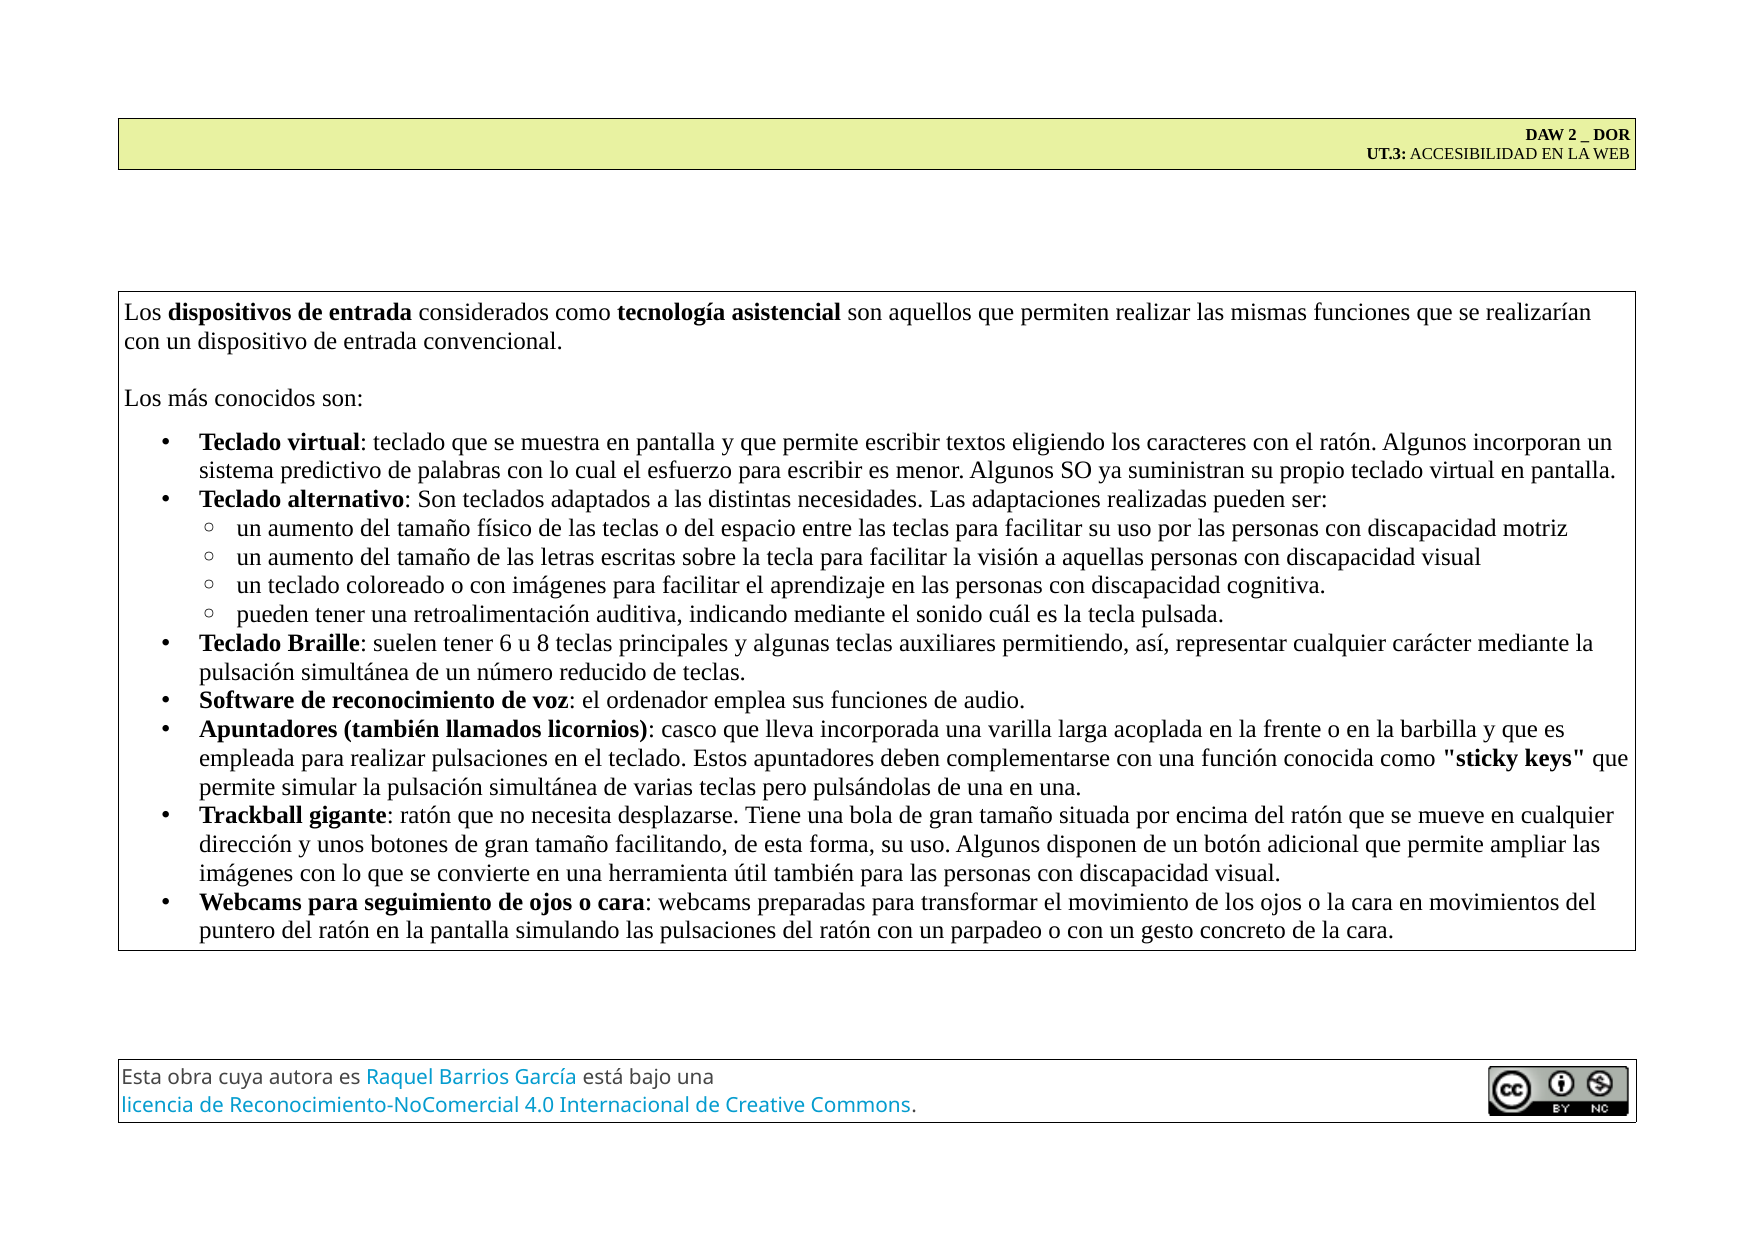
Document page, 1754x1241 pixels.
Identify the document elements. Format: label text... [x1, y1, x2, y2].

table_header Los dispositivos de entrada considerados como tecnología asistencial son aquellos que permiten realizar las mismas funciones que se realizarían con un dispositivo de entrada convencional. Los más conocidos son: Teclado virtual: teclado que se muestra en pantalla y que permite escribir textos eligiendo los caracteres con el ratón. Algunos incorporan un sistema predictivo de palabras con lo cual el esfuerzo para escribir es menor. Algunos SO ya suministran su propio teclado virtual en pantalla. Teclado alternativo: Son teclados adaptados a las distintas necesidades. Las adaptaciones realizadas pueden ser: un aumento del tamaño físico de las teclas o del espacio entre las teclas para facilitar su uso por las personas con discapacidad motriz un aumento del tamaño de las letras escritas sobre la tecla para facilitar la visión a aquellas personas con discapacidad visual un teclado coloreado o con imágenes para facilitar el aprendizaje en las personas con discapacidad cognitiva. pueden tener una retroalimentación auditiva, indicando mediante el sonido cuál es la tecla pulsada. Teclado Braille: suelen tener 6 u 8 teclas principales y algunas teclas auxiliares permitiendo, así, representar cualquier carácter mediante la pulsación simultánea de un número reducido de teclas. Software de reconocimiento de voz: el ordenador emplea sus funciones de audio. Apuntadores (también llamados licornios): casco que lleva incorporada una varilla larga acoplada en la frente o en la barbilla y que es empleada para realizar pulsaciones en el teclado. Estos apuntadores deben complementarse con una función conocida como "sticky keys" que permite simular la pulsación simultánea de varias teclas pero pulsándolas de una en una. Trackball gigante: ratón que no necesita desplazarse. Tiene una bola de gran tamaño situada por encima del ratón que se mueve en cualquier dirección y unos botones de gran tamaño facilitando, de esta forma, su uso. Algunos disponen de un botón adicional que permite ampliar las imágenes con lo que se convierte en una herramienta útil también para las personas con discapacidad visual. Webcams para seguimiento de ojos o cara: webcams preparadas para transformar el movimiento de los ojos o la cara en movimientos del puntero del ratón en la pantalla simulando las pulsaciones del ratón con un parpadeo o con un gesto concreto de la cara. [119, 292, 1635, 950]
picture [1488, 1066, 1629, 1116]
